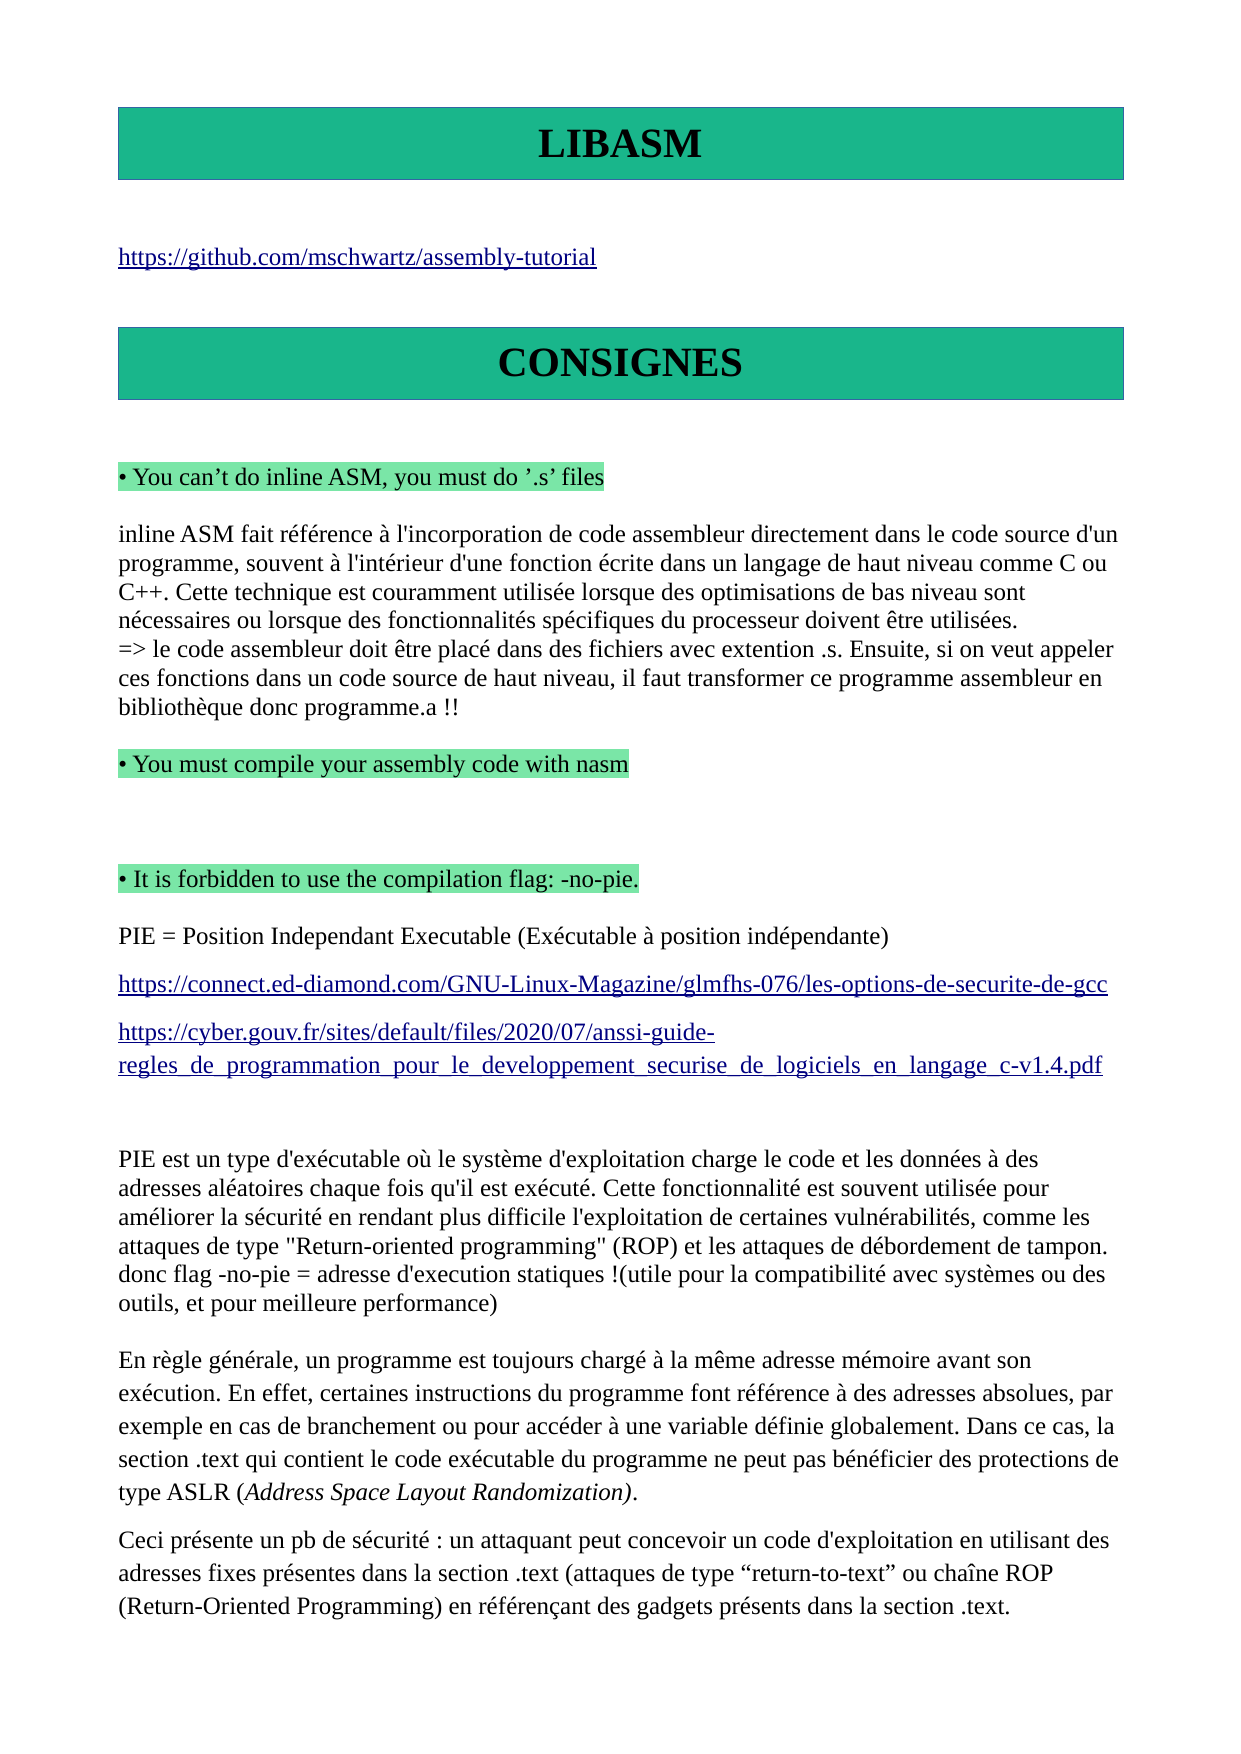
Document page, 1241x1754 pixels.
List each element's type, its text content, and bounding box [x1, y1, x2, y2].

text https://connect.ed-diamond.com/GNU-Linux-Magazine/glmfhs-076/les-options-de-securite-de-gcc [118, 969, 1122, 998]
text PIE = Position Independant Executable (Exécutable à position indépendante) [118, 921, 1122, 950]
text donc flag -no-pie = adresse d'execution statiques !(utile pour la compatibilité avec systèmes ou des outils, et pour meilleure performance) [118, 1259, 1122, 1317]
text https://cyber.gouv.fr/sites/default/files/2020/07/anssi-guide-regles_de_programmation_pour_le_developpement_securise_de_logiciels_en_langage_c-v1.4.pdf [118, 1017, 1122, 1078]
text => le code assembleur doit être placé dans des fichiers avec extention .s. Ensuite, si on veut appeler ces fonctions dans un code source de haut niveau, il faut transformer ce programme assembleur en bibliothèque donc programme.a !! [118, 634, 1122, 721]
text • It is forbidden to use the compilation flag: -no-pie. [118, 864, 1122, 893]
text inline ASM fait référence à l'incorporation de code assembleur directement dans le code source d'un programme, souvent à l'intérieur d'une fonction écrite dans un langage de haut niveau comme C ou C++. Cette technique est couramment utilisée lorsque des optimisations de bas niveau sont nécessaires ou lorsque des fonctionnalités spécifiques du processeur doivent être utilisées. [118, 519, 1122, 634]
text • You can’t do inline ASM, you must do ’.s’ files [118, 462, 1122, 491]
text En règle générale, un programme est toujours chargé à la même adresse mémoire avant son exécution. En effet, certaines instructions du programme font référence à des adresses absolues, par exemple en cas de branchement ou pour accéder à une variable définie globalement. Dans ce cas, la section .text qui contient le code exécutable du programme ne peut pas bénéficier des protections de type ASLR (Address Space Layout Randomization). [118, 1345, 1122, 1506]
text https://github.com/mschwartz/assembly-tutorial [118, 242, 1122, 271]
text • You must compile your assembly code with nasm [118, 749, 1122, 778]
text Ceci présente un pb de sécurité : un attaquant peut concevoir un code d'exploitation en utilisant des adresses fixes présentes dans la section .text (attaques de type “return-to-text” ou chaîne ROP (Return-Oriented Programming) en référençant des gadgets présents dans la section .text. [118, 1525, 1122, 1620]
text PIE est un type d'exécutable où le système d'exploitation charge le code et les données à des adresses aléatoires chaque fois qu'il est exécuté. Cette fonctionnalité est souvent utilisée pour améliorer la sécurité en rendant plus difficile l'exploitation de certaines vulnérabilités, comme les attaques de type "Return-oriented programming" (ROP) et les attaques de débordement de tampon. [118, 1144, 1122, 1259]
